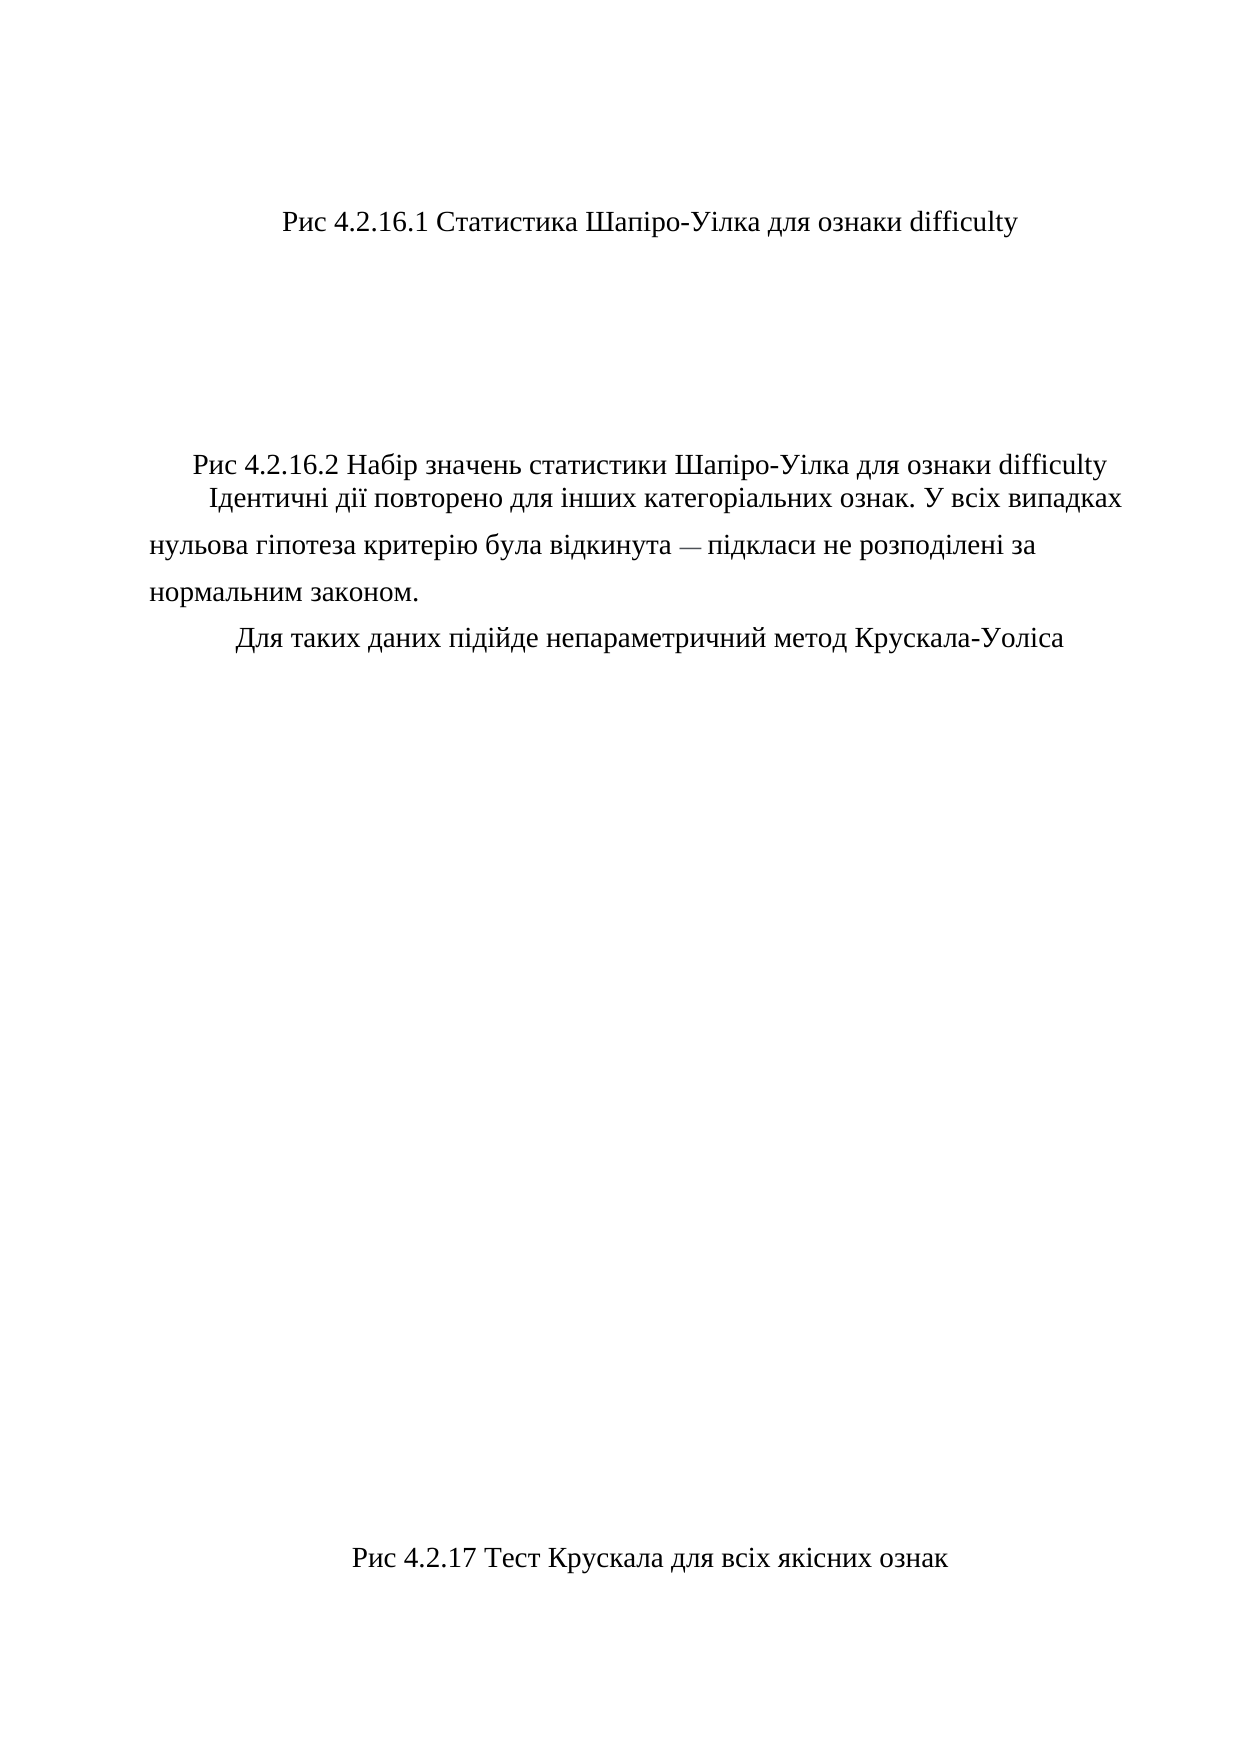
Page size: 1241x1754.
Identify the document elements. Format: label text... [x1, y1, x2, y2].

text Для таких даних підійде непараметричний метод Крускала-Уоліса [148, 624, 1152, 649]
text Ідентичні дії повторено для інших категоріальних ознак. У всіх випадках нульова гіпотеза критерію була відкинута — підкласи не розподілені за нормальним законом. [149, 480, 1161, 608]
text Рис 4.2.16.2 Набір значень статистики Шапіро-Уілка для ознаки difficulty [148, 419, 1152, 480]
picture [148, 86, 1152, 183]
picture [148, 251, 1152, 419]
text Рис 4.2.16.1 Статистика Шапіро-Уілка для ознаки difficulty [148, 183, 1152, 238]
picture [148, 649, 1152, 1546]
text Рис 4.2.17 Тест Крускала для всіх якісних ознак [148, 1546, 1152, 1574]
